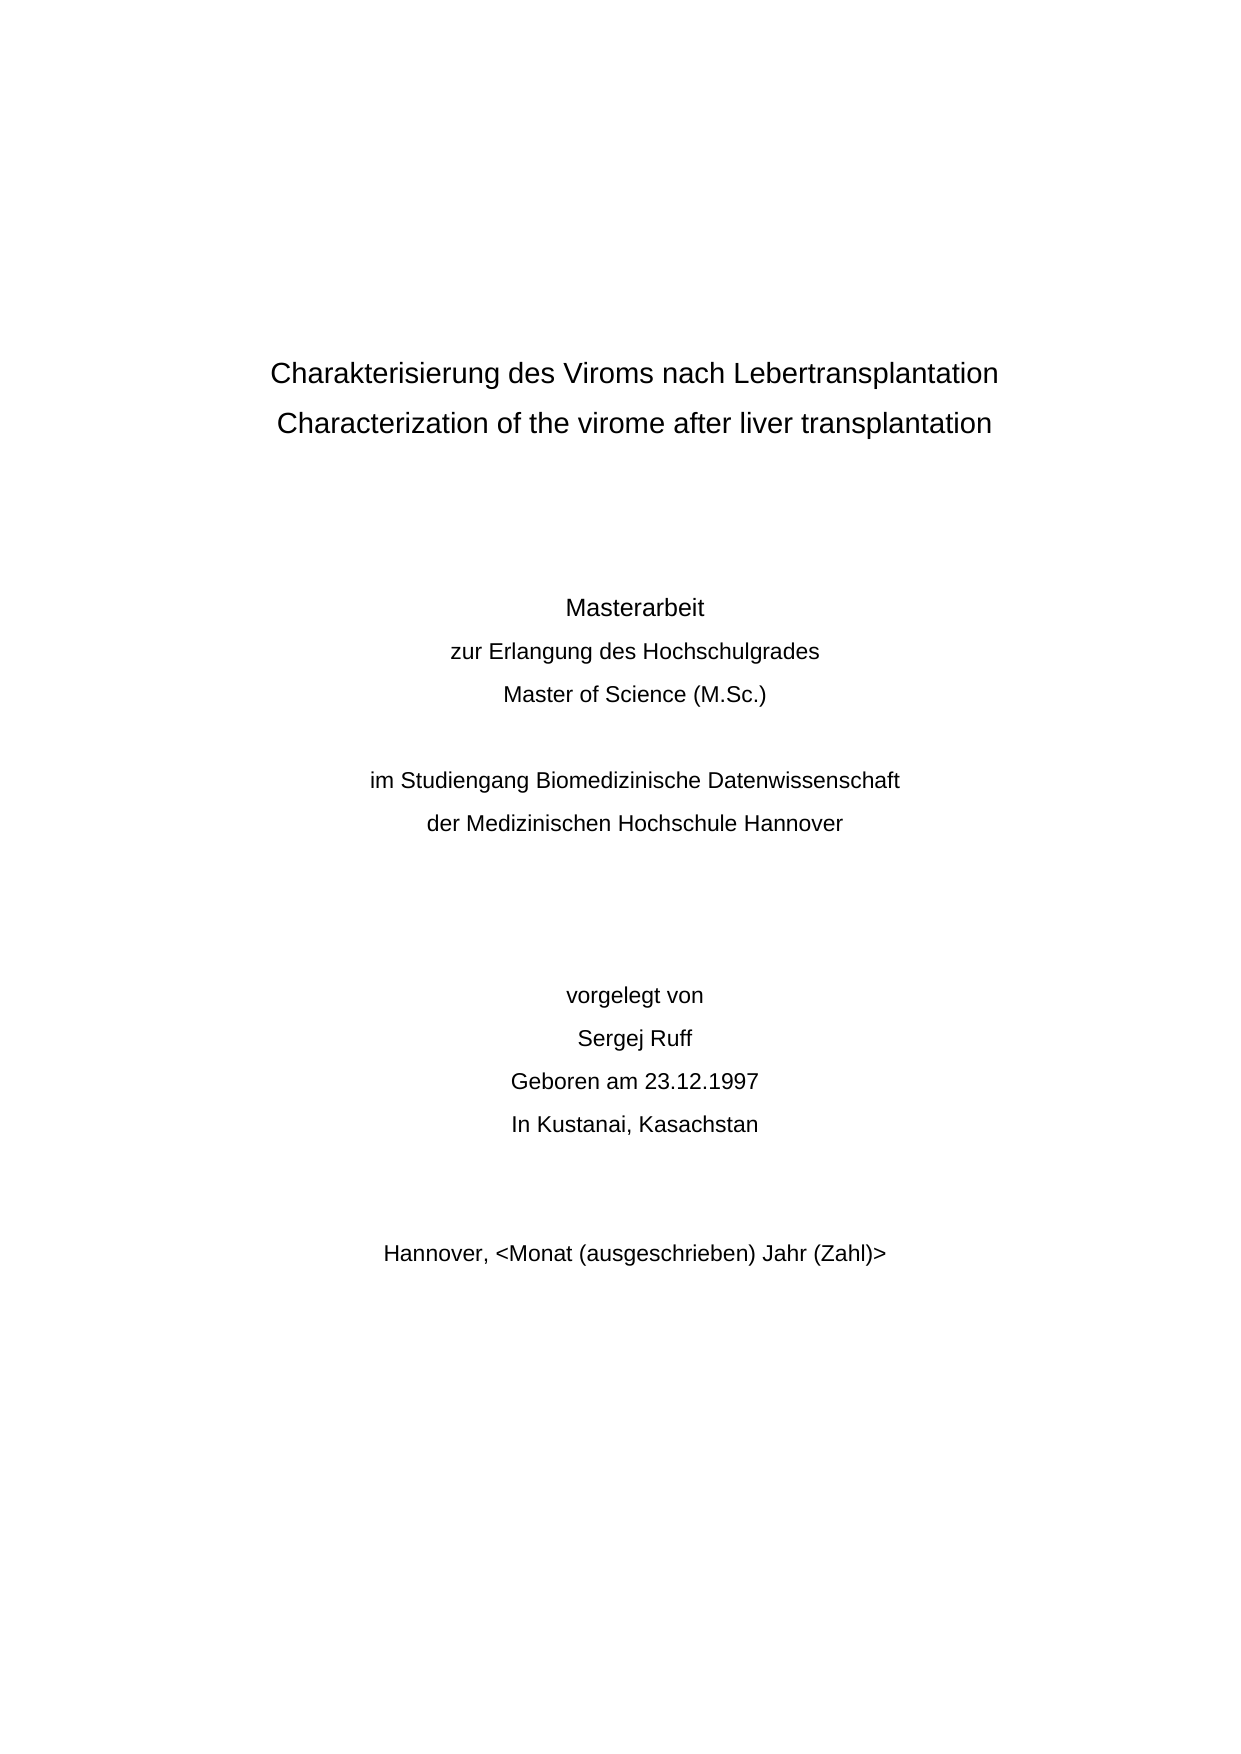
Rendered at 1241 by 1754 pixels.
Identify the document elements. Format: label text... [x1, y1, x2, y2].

text Characterization of the virome after liver transplantation [177, 406, 1092, 439]
text In Kustanai, Kasachstan [177, 1111, 1092, 1137]
text im Studiengang Biomedizinische Datenwissenschaft [177, 767, 1092, 793]
text der Medizinischen Hochschule Hannover [177, 810, 1092, 836]
text Masterarbeit [177, 592, 1092, 621]
text Geboren am 23.12.1997 [177, 1068, 1092, 1094]
text Sergej Ruff [177, 1025, 1092, 1051]
text Charakterisierung des Viroms nach Lebertransplantation [177, 356, 1092, 389]
text vorgelegt von [177, 982, 1092, 1008]
text Master of Science (M.Sc.) [177, 681, 1092, 707]
text Hannover, <Monat (ausgeschrieben) Jahr (Zahl)> [177, 1240, 1092, 1267]
text zur Erlangung des Hochschulgrades [177, 638, 1092, 664]
